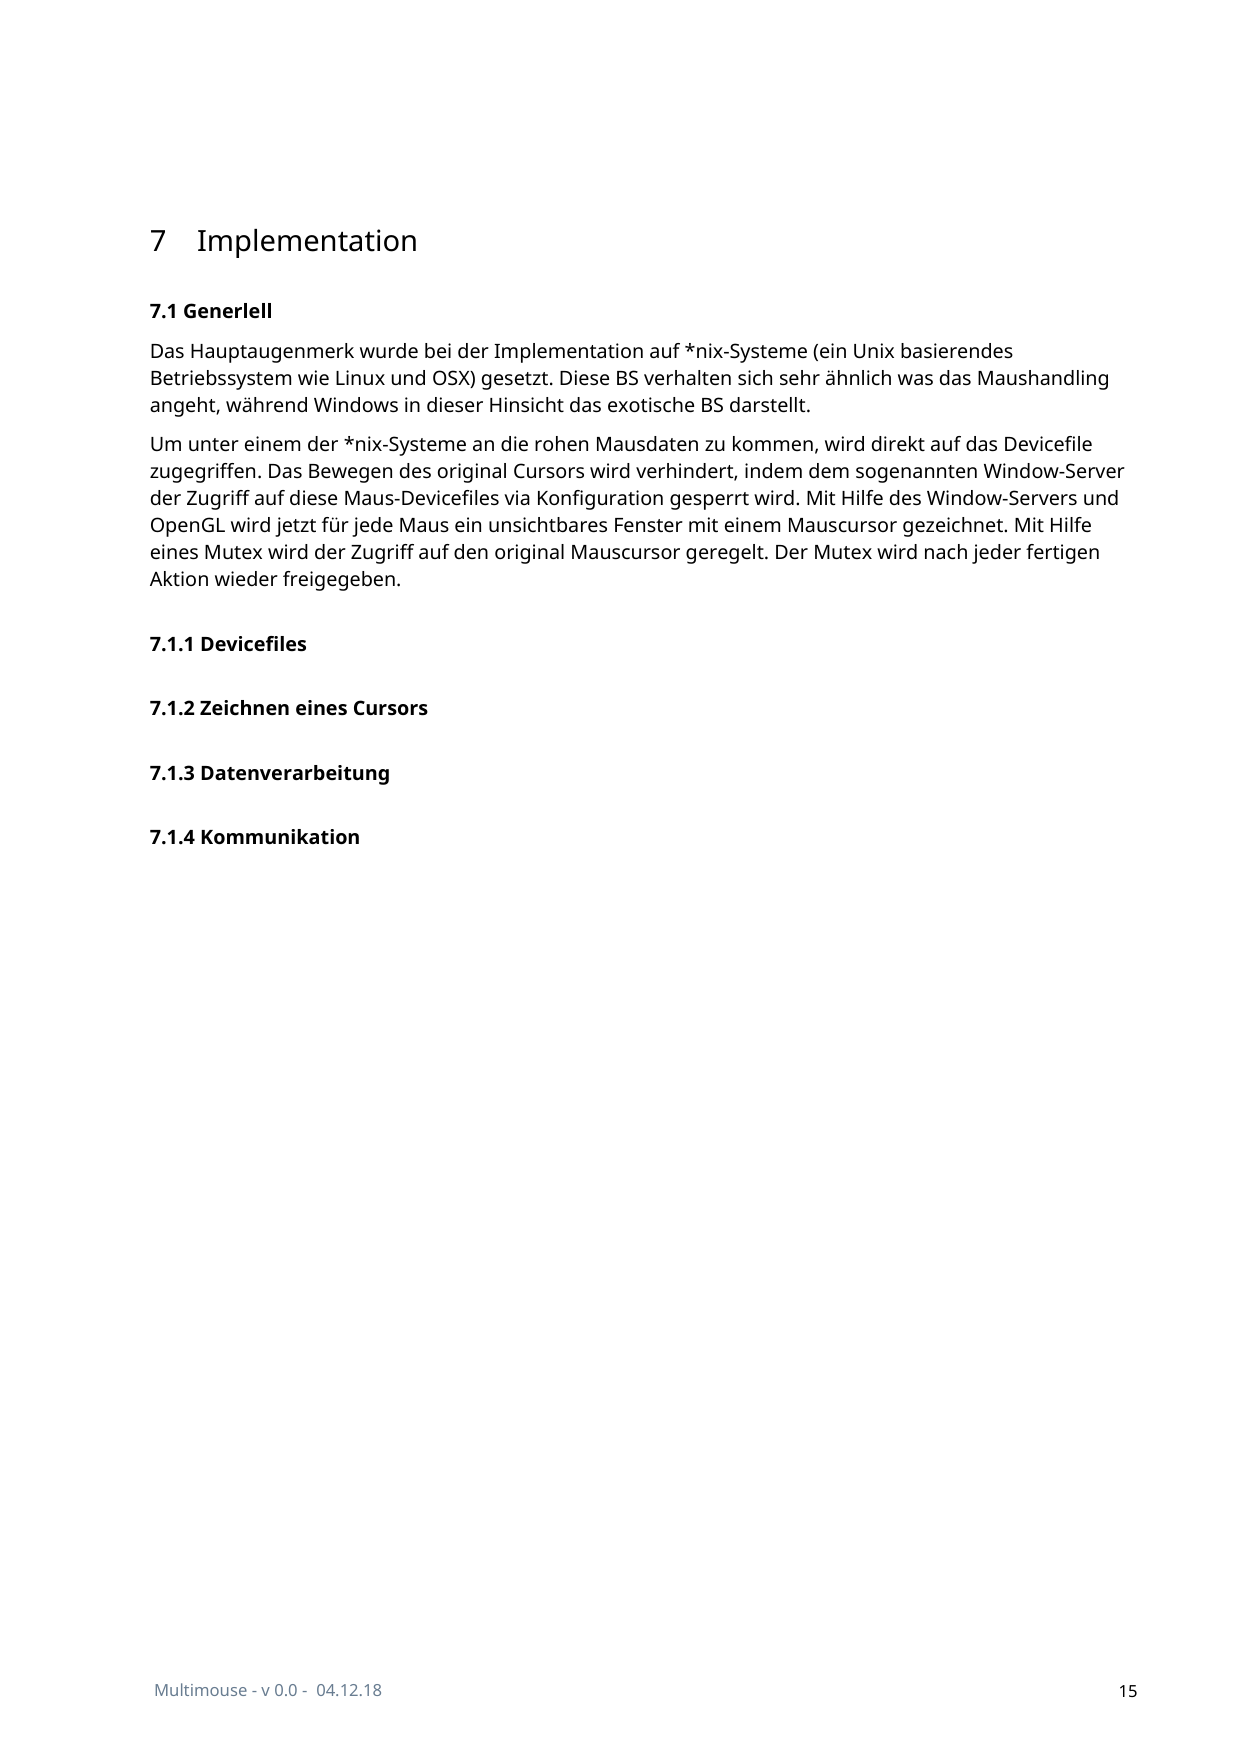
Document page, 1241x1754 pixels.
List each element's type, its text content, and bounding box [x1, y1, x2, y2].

text Um unter einem der *nix-Systeme an die rohen Mausdaten zu kommen, wird direkt auf das Devicefile zugegriffen. Das Bewegen des original Cursors wird verhindert, indem dem sogenannten Window-Server der Zugriff auf diese Maus-Devicefiles via Konfiguration gesperrt wird. Mit Hilfe des Window-Servers und OpenGL wird jetzt für jede Maus ein unsichtbares Fenster mit einem Mauscursor gezeichnet. Mit Hilfe eines Mutex wird der Zugriff auf den original Mauscursor geregelt. Der Mutex wird nach jeder fertigen Aktion wieder freigegeben. [149, 431, 1136, 593]
subtitle Zeichnen eines Cursors [149, 694, 1136, 722]
text Das Hauptaugenmerk wurde bei der Implementation auf *nix-Systeme (ein Unix basierendes Betriebssystem wie Linux und OSX) gesetzt. Diese BS verhalten sich sehr ähnlich was das Maushandling angeht, während Windows in dieser Hinsicht das exotische BS darstellt. [149, 337, 1136, 418]
subtitle Datenverarbeitung [149, 759, 1136, 786]
subtitle Generlell [149, 298, 1136, 325]
subtitle Implementation [149, 221, 1136, 260]
subtitle Devicefiles [149, 630, 1136, 657]
subtitle Kommunikation [149, 823, 1136, 851]
